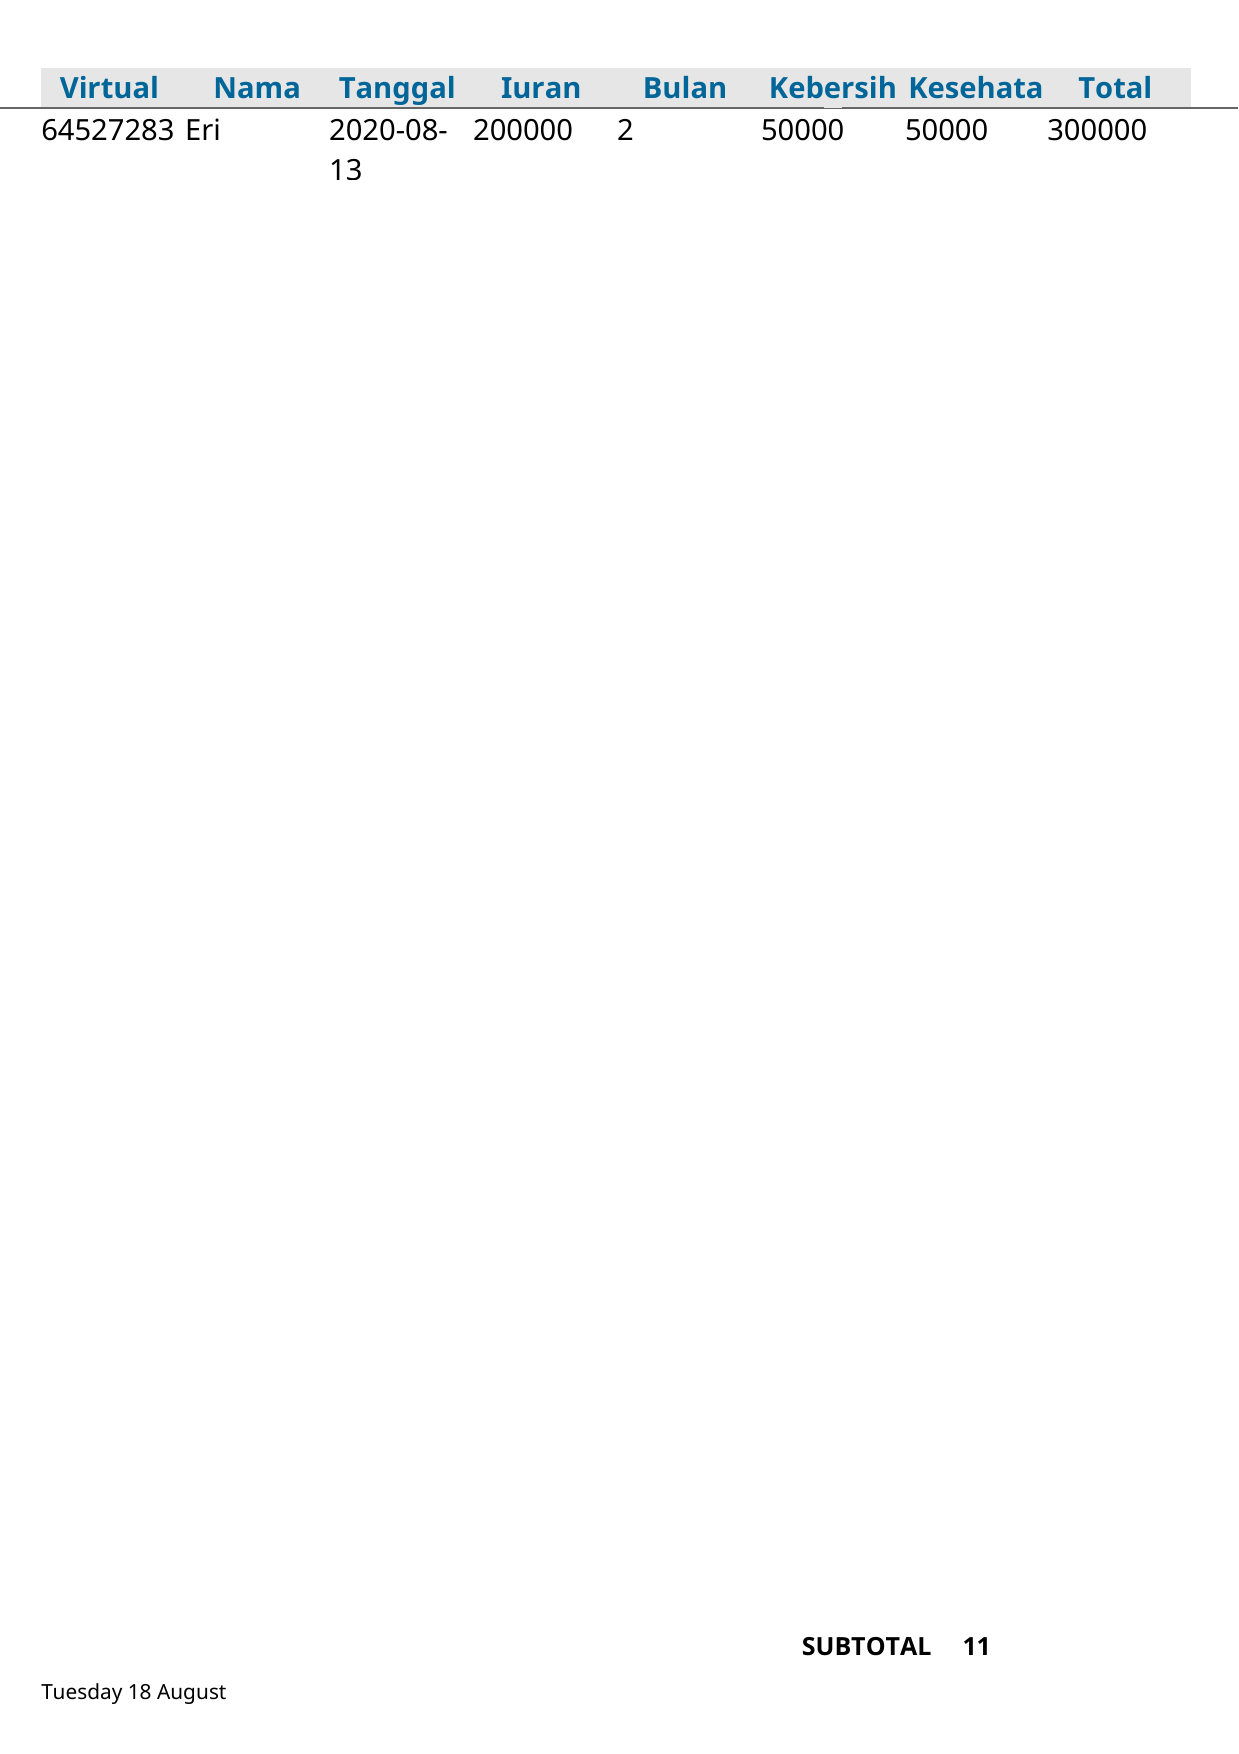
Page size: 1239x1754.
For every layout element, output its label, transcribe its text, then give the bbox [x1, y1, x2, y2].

table_cell [761, 1677, 802, 1704]
table_cell 64527283 [41, 110, 185, 150]
table_cell [617, 180, 761, 1629]
table_cell [329, 1670, 473, 1677]
table_cell [1197, 1629, 1239, 1669]
table_cell [761, 1629, 802, 1669]
table_cell [0, 1670, 41, 1677]
table_cell [0, 68, 41, 107]
table_header [802, 0, 905, 67]
table_cell [761, 1670, 802, 1677]
table_cell [41, 180, 185, 1629]
table_cell [962, 1677, 1047, 1704]
table_cell 2 [617, 110, 761, 150]
table_cell [329, 1677, 473, 1704]
table_cell [0, 110, 41, 150]
table_cell [185, 1629, 250, 1669]
table_cell [473, 1677, 617, 1704]
table_cell [1047, 180, 1191, 1629]
table_cell [0, 1677, 41, 1704]
table_cell [250, 1677, 329, 1704]
table_cell [962, 1670, 1047, 1677]
table_cell [617, 1670, 761, 1677]
table_cell Tanggal [329, 68, 473, 107]
table_cell [185, 1670, 250, 1677]
table_cell Tuesday 18 August [41, 1677, 250, 1704]
table_header [1191, 0, 1197, 67]
table_cell [1197, 150, 1239, 180]
table_cell [905, 1670, 962, 1677]
table_cell [473, 1629, 617, 1669]
table_cell 11 [962, 1629, 1197, 1669]
table_cell Total [1047, 68, 1191, 107]
table_cell [250, 180, 329, 1629]
table_cell 200000 [473, 110, 617, 150]
table_cell [761, 180, 802, 1629]
table_cell 50000 [761, 110, 905, 150]
table_cell [1197, 180, 1239, 1629]
table_cell [329, 1629, 473, 1669]
table_cell [761, 150, 802, 180]
table_cell [905, 1677, 962, 1704]
table_cell [905, 150, 962, 180]
table_header [962, 0, 1047, 67]
table_header [617, 0, 761, 67]
table_cell [802, 150, 905, 180]
table_cell [1191, 110, 1197, 150]
table_cell [473, 180, 617, 1629]
table_cell [1047, 150, 1191, 180]
table_cell [802, 180, 905, 1629]
table_header [250, 0, 329, 67]
table_cell [41, 1629, 185, 1669]
table_cell [617, 1629, 761, 1669]
table_cell [1191, 68, 1197, 107]
table_header [905, 0, 962, 67]
table_cell SUBTOTAL [802, 1629, 962, 1669]
table_cell Eri [185, 110, 329, 150]
table_cell 50000 [905, 110, 1047, 150]
table_cell [1191, 150, 1197, 180]
table_header [41, 0, 185, 67]
table_cell Iuran [473, 68, 617, 107]
table_cell [1197, 1677, 1239, 1704]
table_header [185, 0, 250, 67]
table_cell Kebersiha [761, 68, 905, 107]
table_cell [617, 150, 761, 180]
table_cell [473, 1670, 617, 1677]
table_cell [1191, 180, 1197, 1629]
table_cell [473, 150, 617, 180]
table_cell [1047, 1677, 1191, 1704]
table_cell [250, 1629, 329, 1669]
table_cell [1191, 1670, 1197, 1677]
table_cell [1197, 1670, 1239, 1677]
table_cell Nama [185, 68, 329, 107]
table_cell [617, 1677, 761, 1704]
table_cell [41, 1670, 185, 1677]
table_cell [185, 180, 250, 1629]
table_cell [1191, 1677, 1197, 1704]
table_cell [0, 150, 41, 180]
table_header [0, 0, 41, 67]
table_cell 300000 [1047, 110, 1191, 150]
table_cell [329, 180, 473, 1629]
table_cell [1197, 68, 1239, 108]
table_cell [802, 1677, 905, 1704]
table_cell [250, 1670, 329, 1677]
table_cell Kesehata [905, 68, 1047, 107]
table_cell 2020-08-13 [329, 110, 473, 180]
table_header [761, 0, 802, 67]
table_cell [802, 1670, 905, 1677]
table_cell Bulan [617, 68, 761, 107]
table_cell [0, 180, 41, 1629]
table_cell [250, 150, 329, 180]
table_cell [1047, 1670, 1191, 1677]
table_cell [905, 180, 962, 1629]
table_cell [962, 150, 1047, 180]
table_cell [185, 150, 250, 180]
table_header [473, 0, 617, 67]
table_header [1197, 0, 1239, 67]
table_cell Virtual [41, 68, 185, 107]
table_cell [1197, 110, 1239, 150]
table_cell [962, 180, 1047, 1629]
table_header [1047, 0, 1191, 67]
table_header [329, 0, 473, 67]
table_cell [41, 150, 185, 180]
table_cell [0, 1629, 41, 1669]
